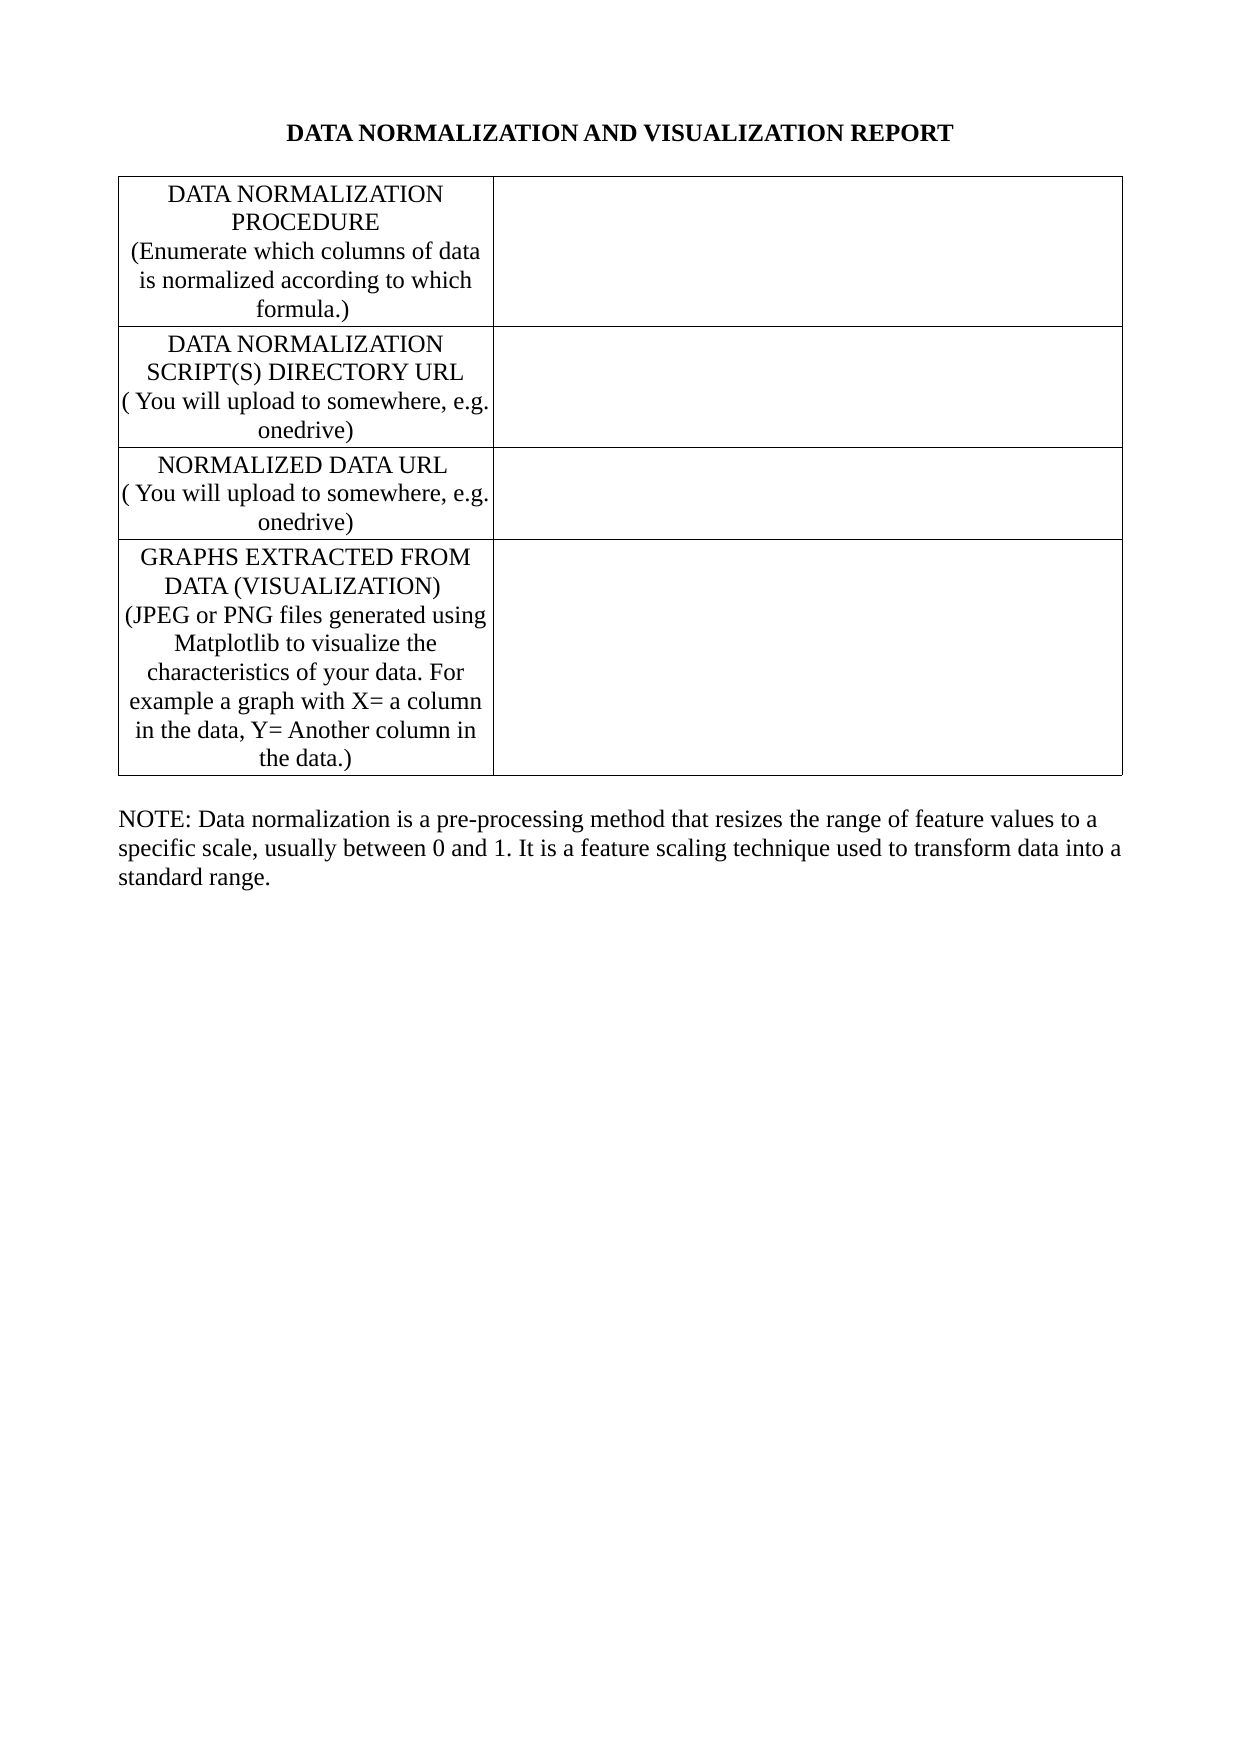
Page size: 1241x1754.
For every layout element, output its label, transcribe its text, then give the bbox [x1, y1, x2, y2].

table_cell NORMALIZED DATA URL ( You will upload to somewhere, e.g. onedrive) [119, 448, 493, 539]
text NOTE: Data normalization is a pre-processing method that resizes the range of feature values to a specific scale, usually between 0 and 1. It is a feature scaling technique used to transform data into a standard range. [118, 804, 1122, 890]
table_cell [494, 540, 1122, 775]
table_cell GRAPHS EXTRACTED FROM DATA (VISUALIZATION) (JPEG or PNG files generated using Matplotlib to visualize the characteristics of your data. For example a graph with X= a column in the data, Y= Another column in the data.) [119, 540, 493, 775]
table_header [494, 177, 1122, 326]
table_header DATA NORMALIZATION PROCEDURE (Enumerate which columns of data is normalized according to which formula.) [119, 177, 493, 326]
table_cell DATA NORMALIZATION SCRIPT(S) DIRECTORY URL ( You will upload to somewhere, e.g. onedrive) [119, 327, 493, 447]
table_cell [494, 327, 1122, 447]
text DATA NORMALIZATION AND VISUALIZATION REPORT [118, 118, 1122, 147]
table_cell [494, 448, 1122, 539]
